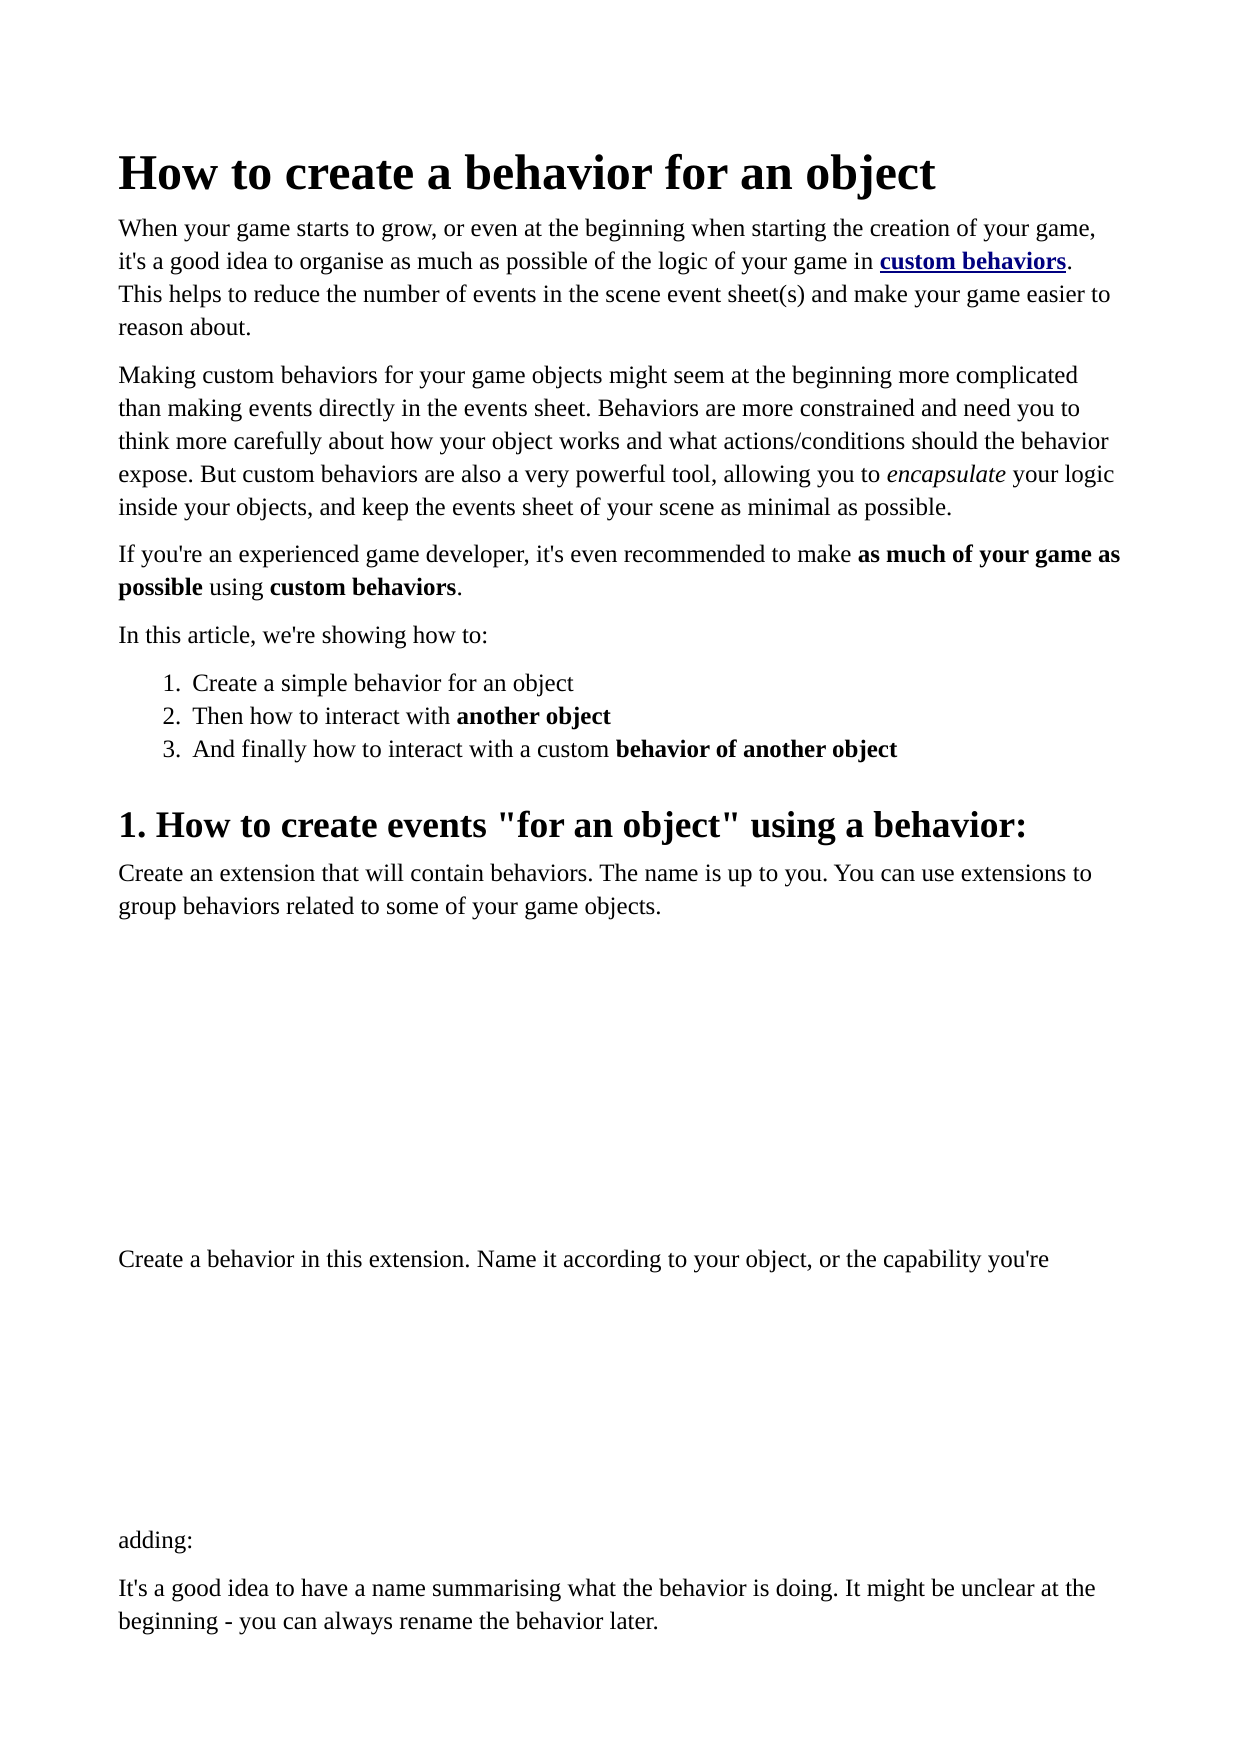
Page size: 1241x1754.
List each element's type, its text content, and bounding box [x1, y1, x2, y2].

list Create a simple behavior for an object [162, 668, 1122, 696]
list Then how to interact with another object [162, 701, 1122, 729]
text Create an extension that will contain behaviors. The name is up to you. You can use extensions to group behaviors related to some of your game objects. [118, 858, 1122, 919]
text When your game starts to grow, or even at the beginning when starting the creation of your game, it's a good idea to organise as much as possible of the logic of your game in custom behaviors. This helps to reduce the number of events in the scene event sheet(s) and make your game easier to reason about. [118, 213, 1122, 341]
subtitle How to create a behavior for an object [118, 143, 1122, 201]
list And finally how to interact with a custom behavior of another object [162, 734, 1122, 762]
text Making custom behaviors for your game objects might seem at the beginning more complicated than making events directly in the events sheet. Behaviors are more constrained and need you to think more carefully about how your object works and what actions/conditions should the behavior expose. But custom behaviors are also a very powerful tool, allowing you to encapsulate your logic inside your objects, and keep the events sheet of your scene as minimal as possible. [118, 360, 1122, 521]
text Create a behavior in this extension. Name it according to your object, or the capability you're adding: [118, 1244, 1122, 1554]
text In this article, we're showing how to: [118, 620, 1122, 649]
text It's a good idea to have a name summarising what the behavior is doing. It might be unclear at the beginning - you can always rename the behavior later. [118, 1573, 1122, 1635]
subtitle 1. How to create events "for an object" using a behavior: [118, 802, 1122, 845]
text If you're an experienced game developer, it's even recommended to make as much of your game as possible using custom behaviors. [118, 539, 1122, 601]
